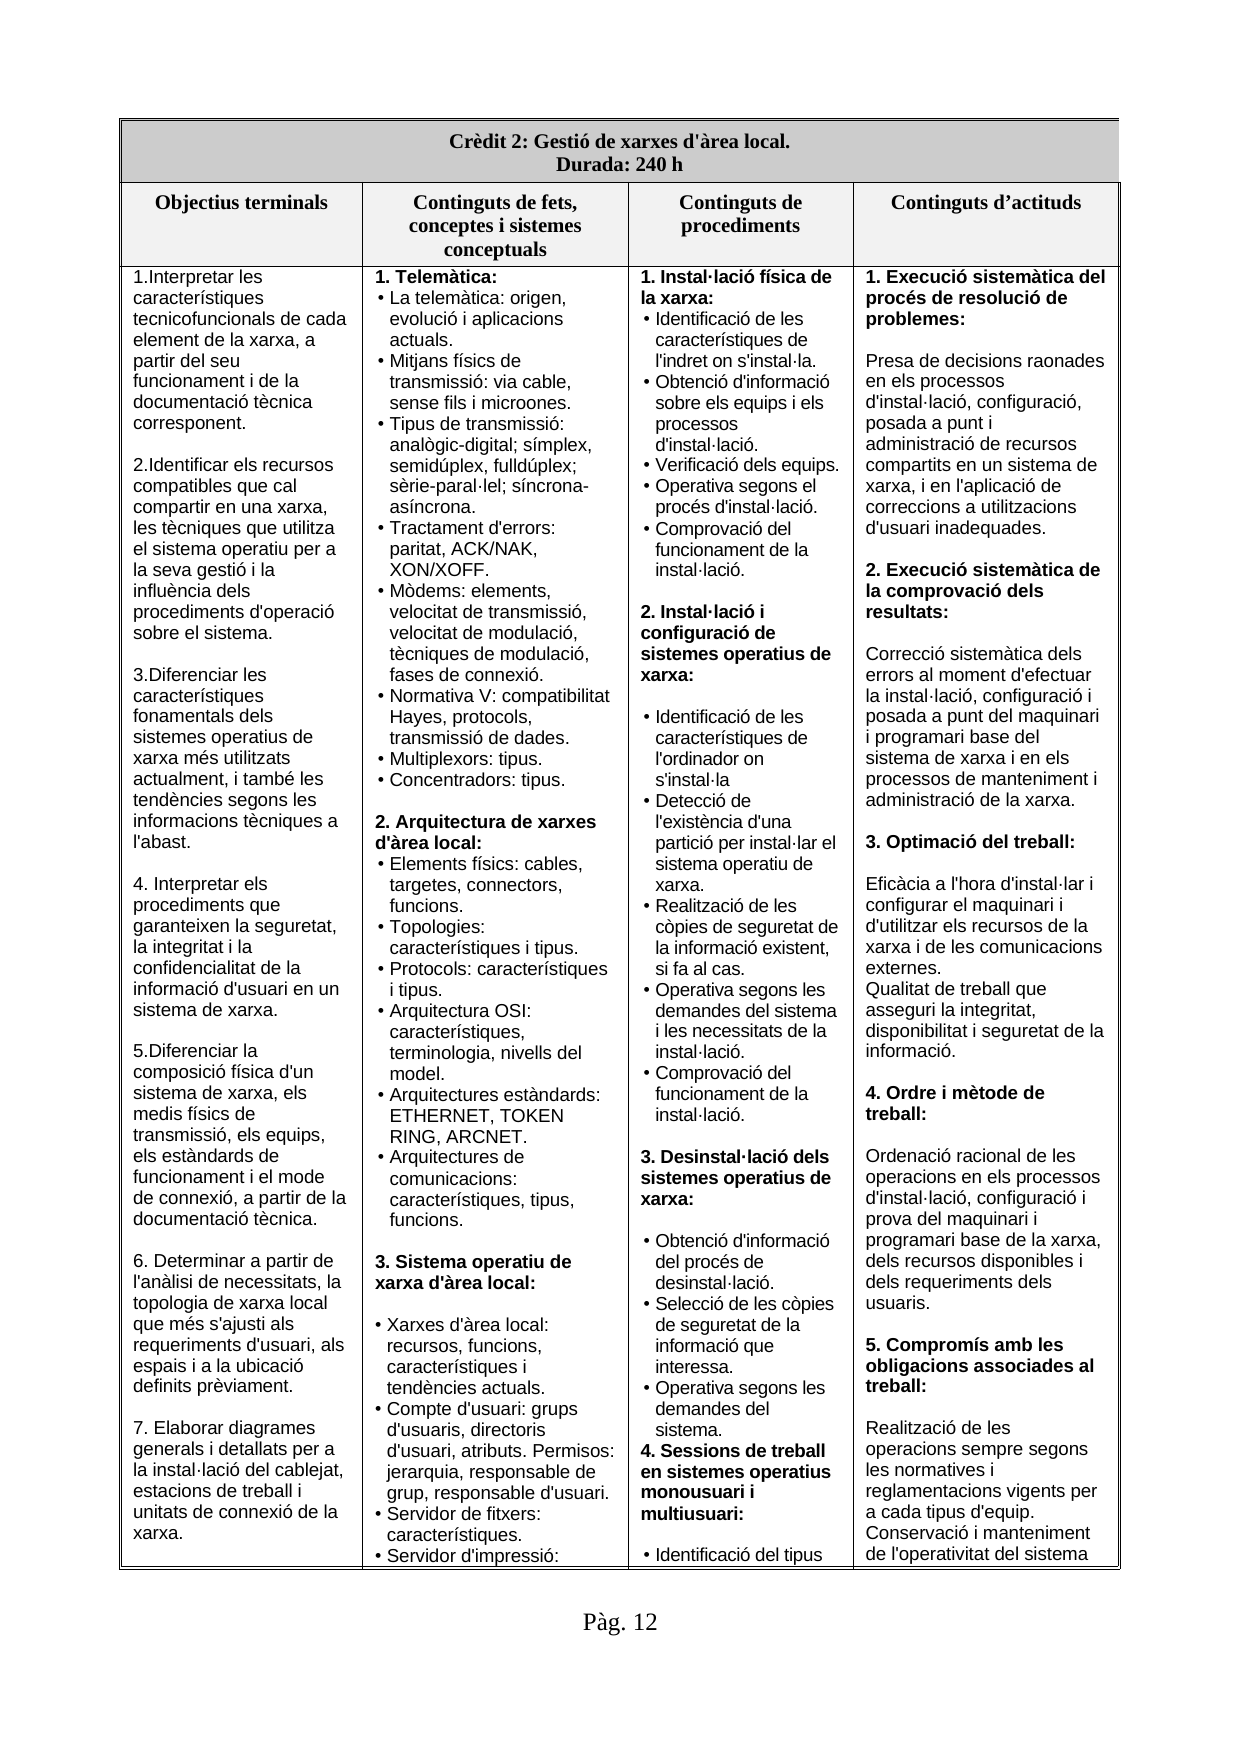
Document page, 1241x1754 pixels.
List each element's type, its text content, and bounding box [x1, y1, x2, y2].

table_cell 1. Instal·lació física de la xarxa: Identificació de les característiques de l'indret on s'instal·la. Obtenció d'informació sobre els equips i els processos d'instal·lació. Verificació dels equips. Operativa segons el procés d'instal·lació. Comprovació del funcionament de la instal·lació. 2. Instal·lació i configuració de sistemes operatius de xarxa: Identificació de les característiques de l'ordinador on s'instal·la Detecció de l'existència d'una partició per instal·lar el sistema operatiu de xarxa. Realització de les còpies de seguretat de la informació existent, si fa al cas. Operativa segons les demandes del sistema i les necessitats de la instal·lació. Comprovació del funcionament de la instal·lació. 3. Desinstal·lació dels sistemes operatius de xarxa: Obtenció d'informació del procés de desinstal·lació. Selecció de les còpies de seguretat de la informació que interessa. Operativa segons les demandes del sistema. 4. Sessions de treball en sistemes operatius monousuari i multiusuari: Identificació del tipus [629, 267, 853, 1566]
table_cell Objectius terminals [122, 183, 362, 266]
table_cell Continguts de fets, conceptes i sistemes conceptuals [363, 183, 628, 266]
table_cell 1. Telemàtica: La telemàtica: origen, evolució i aplicacions actuals. Mitjans físics de transmissió: via cable, sense fils i microones. Tipus de transmissió: analògic-digital; símplex, semidúplex, fulldúplex; sèrie-paral·lel; síncrona-asíncrona. Tractament d'errors: paritat, ACK/NAK, XON/XOFF. Mòdems: elements, velocitat de transmissió, velocitat de modulació, tècniques de modulació, fases de connexió. Normativa V: compatibilitat Hayes, protocols, transmissió de dades. Multiplexors: tipus. Concentradors: tipus. 2. Arquitectura de xarxes d'àrea local: Elements físics: cables, targetes, connectors, funcions. Topologies: característiques i tipus. Protocols: característiques i tipus. Arquitectura OSI: característiques, terminologia, nivells del model. Arquitectures estàndards: ETHERNET, TOKEN RING, ARCNET. Arquitectures de comunicacions: característiques, tipus, funcions. 3. Sistema operatiu de xarxa d'àrea local: Xarxes d'àrea local: recursos, funcions, característiques i tendències actuals. Compte d'usuari: grups d'usuaris, directoris d'usuari, atributs. Permisos: jerarquia, responsable de grup, responsable d'usuari. Servidor de fitxers: característiques. Servidor d'impressió: característiques. Servidor de comunicacions: característiques. Normativa legal vigent. 4. Utilització de sistemes operatius de xarxa específics: Components bàsics: tendències actuals. Àmbit d'usuari: personalització. Directoris: estructura en arbre, camins absolut i relatiu, permisos, operacions mitjançant el sistema operatiu de base o utilitats específiques. Arxius: permisos, operacions mitjançant el sistema operatiu de base o utilitats específiques. Impressió: operacions mitjançant el sistema operatiu de base o utilitats específiques. Comunicació entre usuaris mitjançant el sistema operatiu de base o utilitats específiques. Guions: característiques, ordres específiques, pas de paràmetres, símbols, variables d'àmbit, creació de menús i procediments automàtics bàsics. 5. Administrador de sistemes operatius de xarxa d'àrea local: Funcions de l'administrador de la xarxa. Comptes d'usuari: administració. Sistema d'impressió: administració. Sistema d'arxius: organització i administració. Seguretat de la informació: còpies, recuperació. Sistemes de comunicacions: administració. Utilitats d'administració de la xarxa. Requeriments de funcionament de la xarxa. 6. Interconnexió de xarxes: Requeriments. Prestacions. Tipus d'interconnexió: LAN-LAN, LAN-WAN, LAN-MAN. Utilitats d'interconnexió: repetidors, ponts, altres. 7. Serveis de transport de dades: Accés a les xarxes públiques: X.25, IBERPAC. Integració de xarxes: RDSI. Altres xarxes públiques: autopistes de la informació, INTERNET, altres. 8. Administració de sistemes operatius de xarxes específiques: Instal·lació del maquinari: fases. Instal·lació del programari base: fases. Arrencada de servidors: fases. Gestió d'usuaris: comandaments i utilitats. Gestió d'impressió: comandaments i utilitats. Gestió del maquinari: comandaments i utilitats. Gestió de comunicacions amb altres sistemes: comandaments i utilitats. Gestió de còpies de seguretat i recuperació: comandaments i utilitats. [363, 267, 628, 1566]
table_cell Continguts d’actituds [854, 183, 1118, 266]
table_cell 1. Execució sistemàtica del procés de resolució de problemes: Presa de decisions raonades en els processos d'instal·lació, configuració, posada a punt i administració de recursos compartits en un sistema de xarxa, i en l'aplicació de correccions a utilitzacions d'usuari inadequades. 2. Execució sistemàtica de la comprovació dels resultats: Correcció sistemàtica dels errors al moment d'efectuar la instal·lació, configuració i posada a punt del maquinari i programari base del sistema de xarxa i en els processos de manteniment i administració de la xarxa. 3. Optimació del treball: Eficàcia a l'hora d'instal·lar i configurar el maquinari i d'utilitzar els recursos de la xarxa i de les comunicacions externes. Qualitat de treball que asseguri la integritat, disponibilitat i seguretat de la informació. 4. Ordre i mètode de treball: Ordenació racional de les operacions en els processos d'instal·lació, configuració i prova del maquinari i programari base de la xarxa, dels recursos disponibles i dels requeriments dels usuaris. 5. Compromís amb les obligacions associades al treball: Realització de les operacions sempre segons les normatives i reglamentacions vigents per a cada tipus d'equip. Conservació i manteniment de l'operativitat del sistema [854, 267, 1118, 1566]
table_cell 1.Interpretar les característiques tecnicofuncionals de cada element de la xarxa, a partir del seu funcionament i de la documentació tècnica corresponent. 2.Identificar els recursos compatibles que cal compartir en una xarxa, les tècniques que utilitza el sistema operatiu per a la seva gestió i la influència dels procediments d'operació sobre el sistema. 3.Diferenciar les característiques fonamentals dels sistemes operatius de xarxa més utilitzats actualment, i també les tendències segons les informacions tècniques a l'abast. 4. Interpretar els procediments que garanteixen la seguretat, la integritat i la confidencialitat de la informació d'usuari en un sistema de xarxa. 5.Diferenciar la composició física d'un sistema de xarxa, els medis físics de transmissió, els equips, els estàndards de funcionament i el mode de connexió, a partir de la documentació tècnica. 6. Determinar a partir de l'anàlisi de necessitats, la topologia de xarxa local que més s'ajusti als requeriments d'usuari, als espais i a la ubicació definits prèviament. 7. Elaborar diagrames generals i detallats per a la instal·lació del cablejat, estacions de treball i unitats de connexió de la xarxa. [122, 267, 362, 1566]
table_header Crèdit 2: Gestió de xarxes d'àrea local. Durada: 240 h [122, 121, 1119, 182]
table_cell Continguts de procediments [629, 183, 853, 266]
